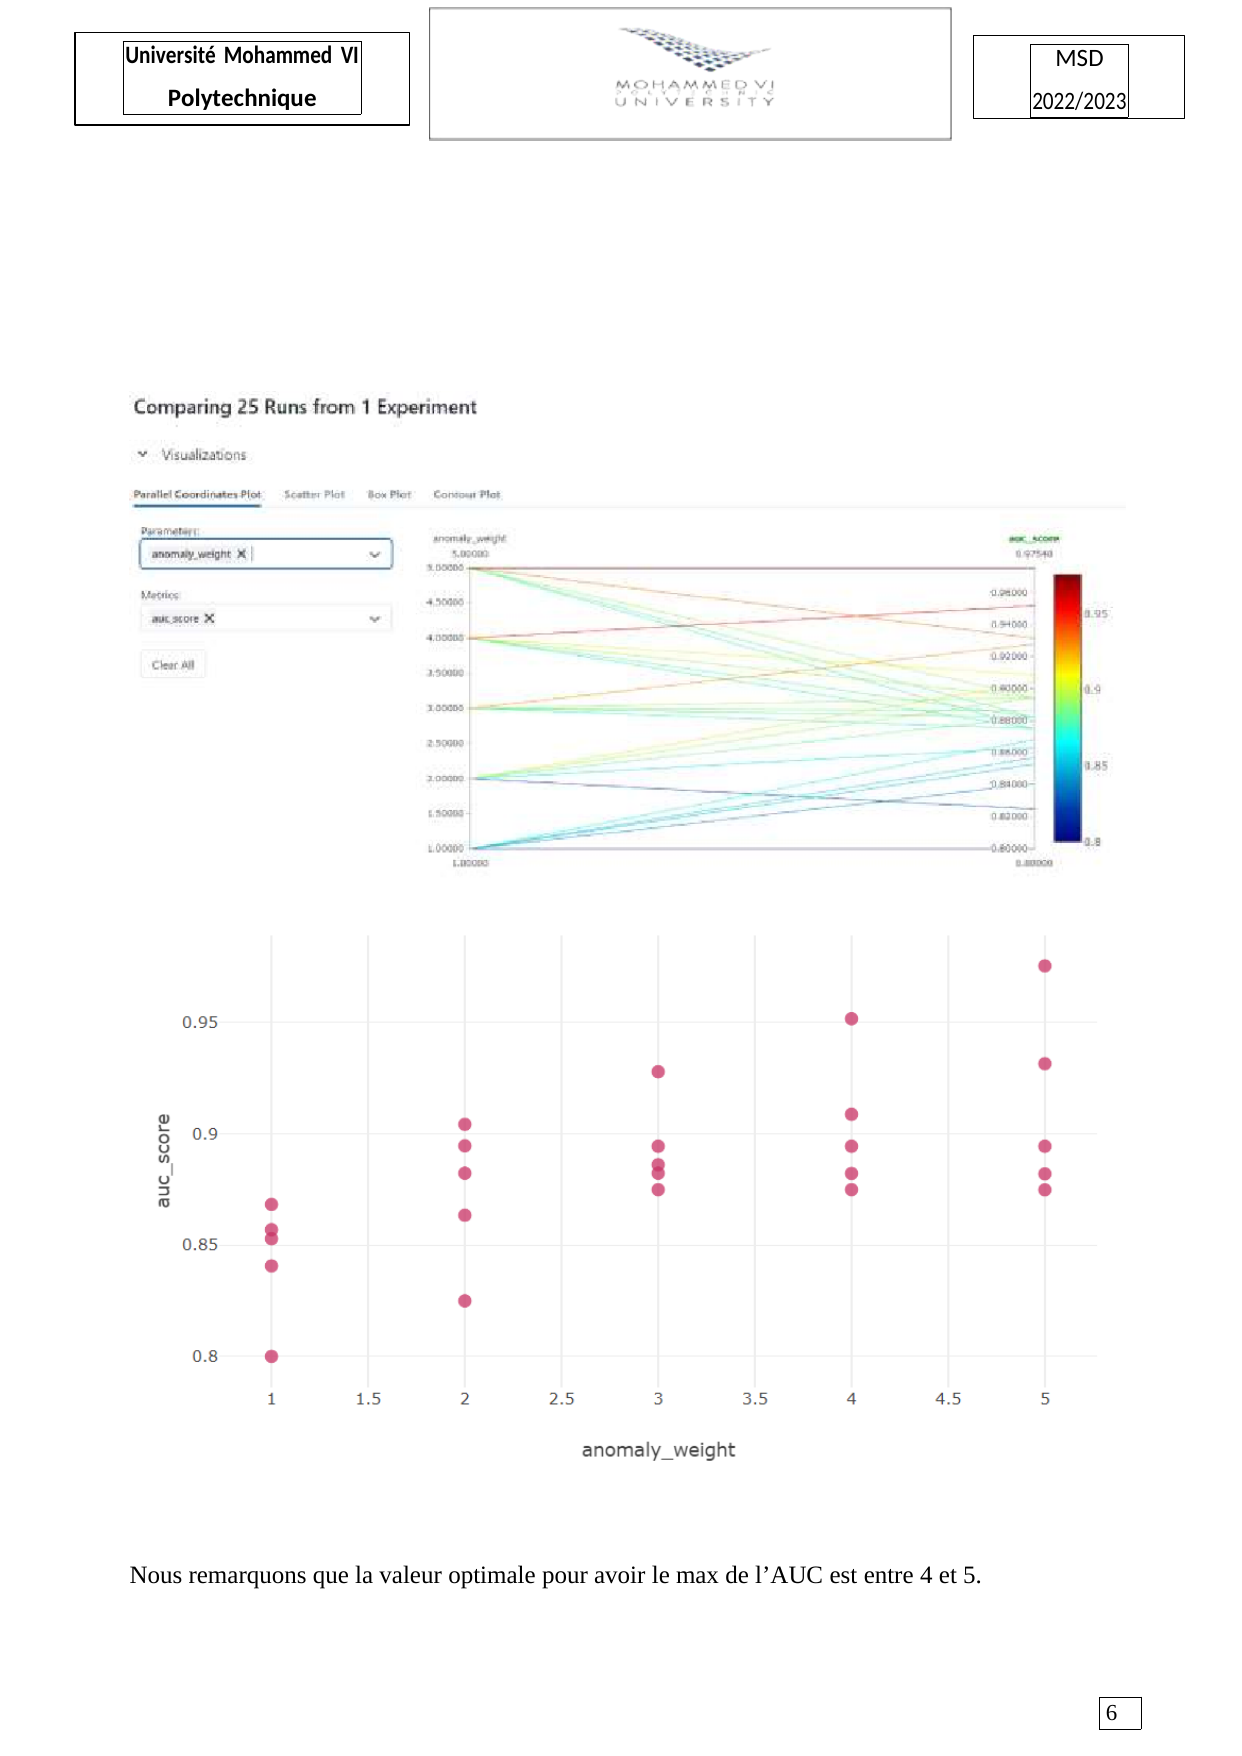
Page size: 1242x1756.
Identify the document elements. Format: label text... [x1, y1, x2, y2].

text Nous remarquons que la valeur optimale pour avoir le max de l’AUC est entre 4 et 5. [129, 1560, 1212, 1589]
